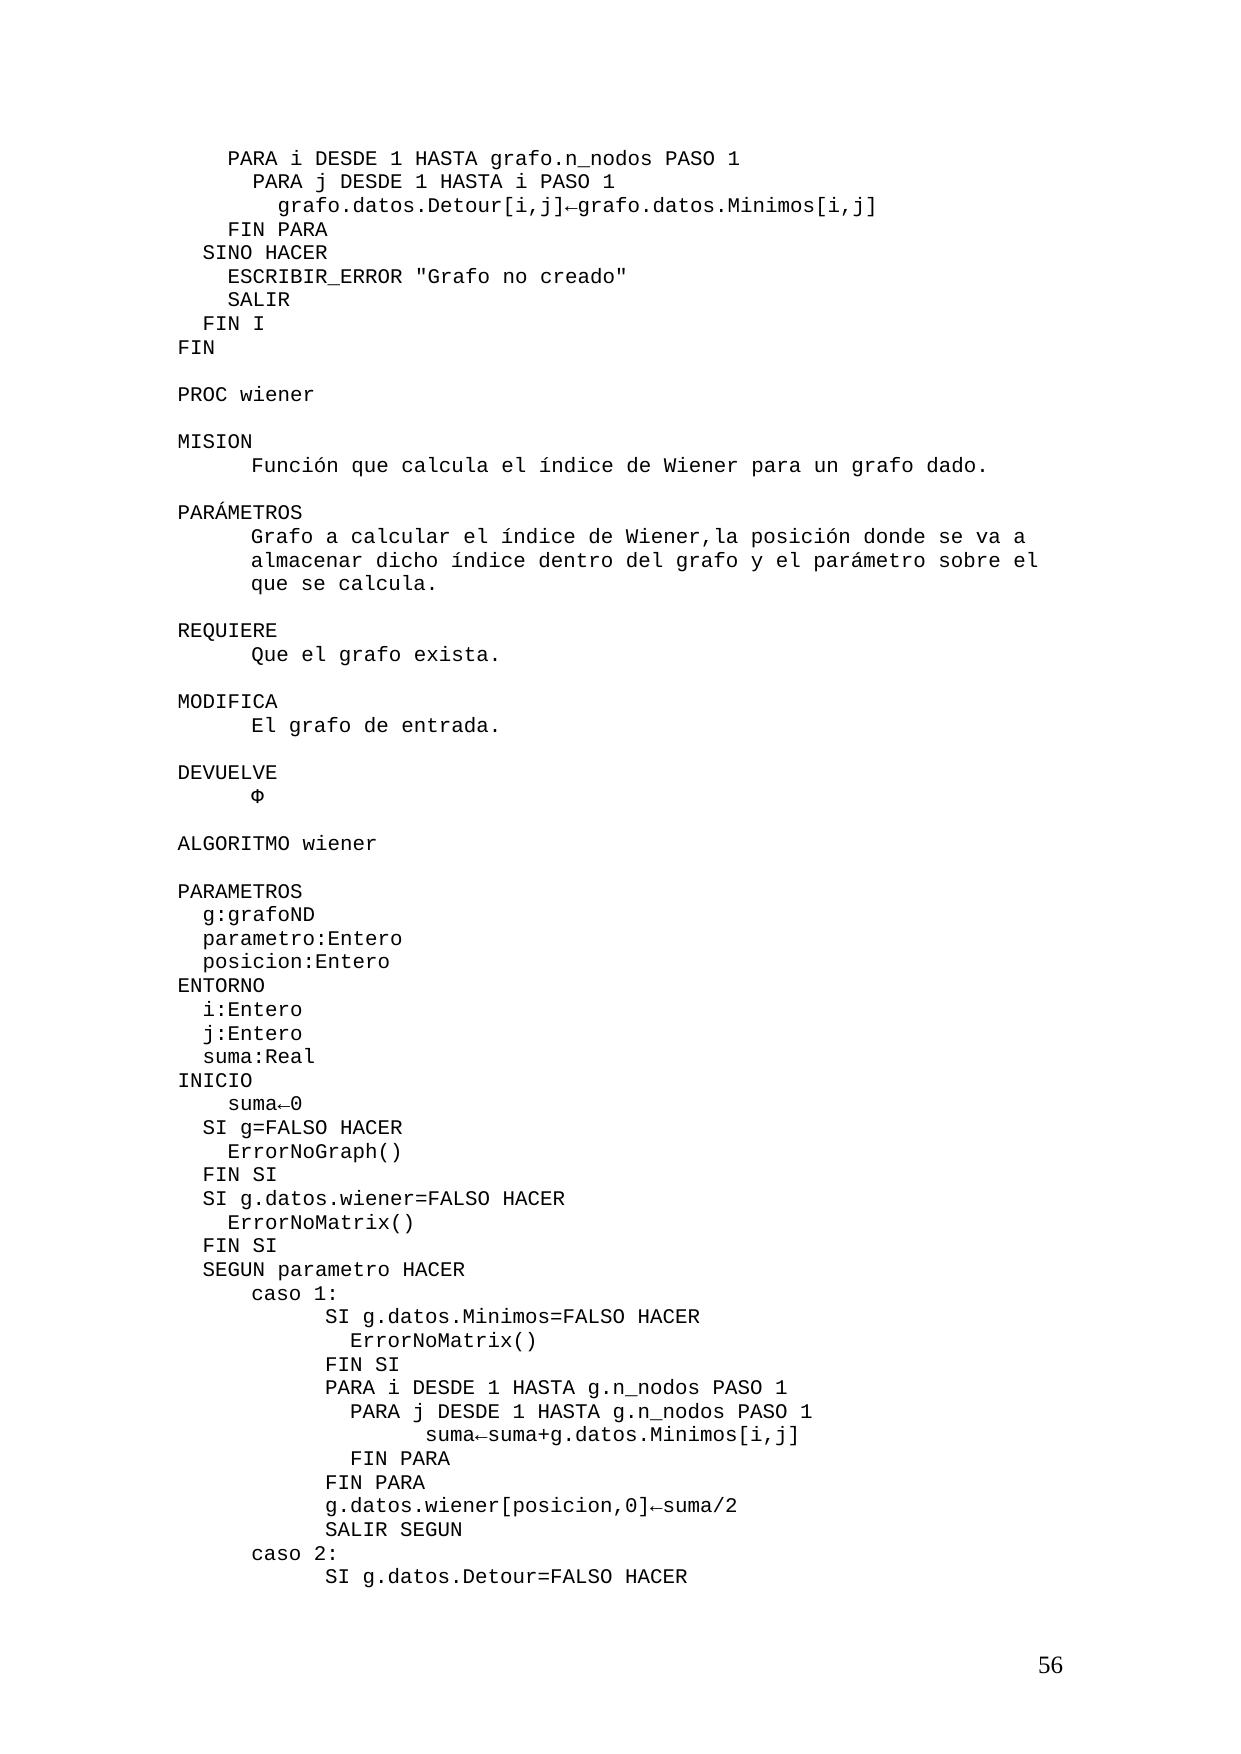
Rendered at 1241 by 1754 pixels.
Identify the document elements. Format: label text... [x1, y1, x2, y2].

text PROC wiener [177, 384, 1063, 408]
text PARA i DESDE 1 HASTA grafo.n_nodos PASO 1 [177, 148, 1063, 171]
text parametro:Entero [177, 928, 1063, 952]
text i:Entero [177, 999, 1063, 1022]
text g:grafoND [177, 904, 1063, 928]
text FIN [177, 337, 1063, 360]
text suma←0 [177, 1093, 1063, 1117]
text FIN PARA [177, 1448, 1063, 1472]
text SALIR SEGUN [177, 1519, 1063, 1543]
text SALIR [177, 289, 1063, 313]
text DEVUELVE [177, 762, 1063, 786]
text FIN SI [177, 1164, 1063, 1188]
text suma←suma+g.datos.Minimos[i,j] [177, 1424, 1063, 1448]
text SEGUN parametro HACER [177, 1259, 1063, 1283]
text ErrorNoMatrix() [177, 1212, 1063, 1235]
text Φ [177, 786, 1063, 810]
text ErrorNoMatrix() [177, 1330, 1063, 1353]
text caso 1: [177, 1283, 1063, 1306]
text ESCRIBIR_ERROR "Grafo no creado" [177, 266, 1063, 289]
text FIN PARA [177, 218, 1063, 242]
text PARAMETROS [177, 881, 1063, 904]
text PARÁMETROS [177, 502, 1063, 526]
text ENTORNO [177, 975, 1063, 999]
text SI g.datos.Detour=FALSO HACER [177, 1566, 1063, 1590]
text FIN SI [177, 1353, 1063, 1377]
text Que el grafo exista. [177, 644, 1063, 668]
text FIN SI [177, 1235, 1063, 1259]
text j:Entero [177, 1022, 1063, 1046]
text PARA j DESDE 1 HASTA g.n_nodos PASO 1 [177, 1401, 1063, 1424]
text SI g=FALSO HACER [177, 1117, 1063, 1141]
text FIN PARA [177, 1472, 1063, 1495]
text ALGORITMO wiener [177, 833, 1063, 857]
text REQUIERE [177, 621, 1063, 644]
text Función que calcula el índice de Wiener para un grafo dado. [177, 455, 1063, 479]
text FIN I [177, 313, 1063, 337]
text posicion:Entero [177, 952, 1063, 975]
text ErrorNoGraph() [177, 1141, 1063, 1164]
text SI g.datos.wiener=FALSO HACER [177, 1188, 1063, 1212]
text caso 2: [177, 1543, 1063, 1566]
text grafo.datos.Detour[i,j]←grafo.datos.Minimos[i,j] [177, 195, 1063, 218]
text El grafo de entrada. [177, 715, 1063, 739]
text SINO HACER [177, 242, 1063, 266]
text PARA i DESDE 1 HASTA g.n_nodos PASO 1 [177, 1377, 1063, 1401]
text PARA j DESDE 1 HASTA i PASO 1 [177, 171, 1063, 195]
text g.datos.wiener[posicion,0]←suma/2 [177, 1495, 1063, 1519]
text MISION [177, 431, 1063, 455]
text SI g.datos.Minimos=FALSO HACER [177, 1306, 1063, 1330]
text suma:Real [177, 1046, 1063, 1070]
text Grafo a calcular el índice de Wiener,la posición donde se va a almacenar dicho índice dentro del grafo y el parámetro sobre el que se calcula. [251, 526, 1063, 597]
text INICIO [177, 1070, 1063, 1093]
text MODIFICA [177, 691, 1063, 715]
